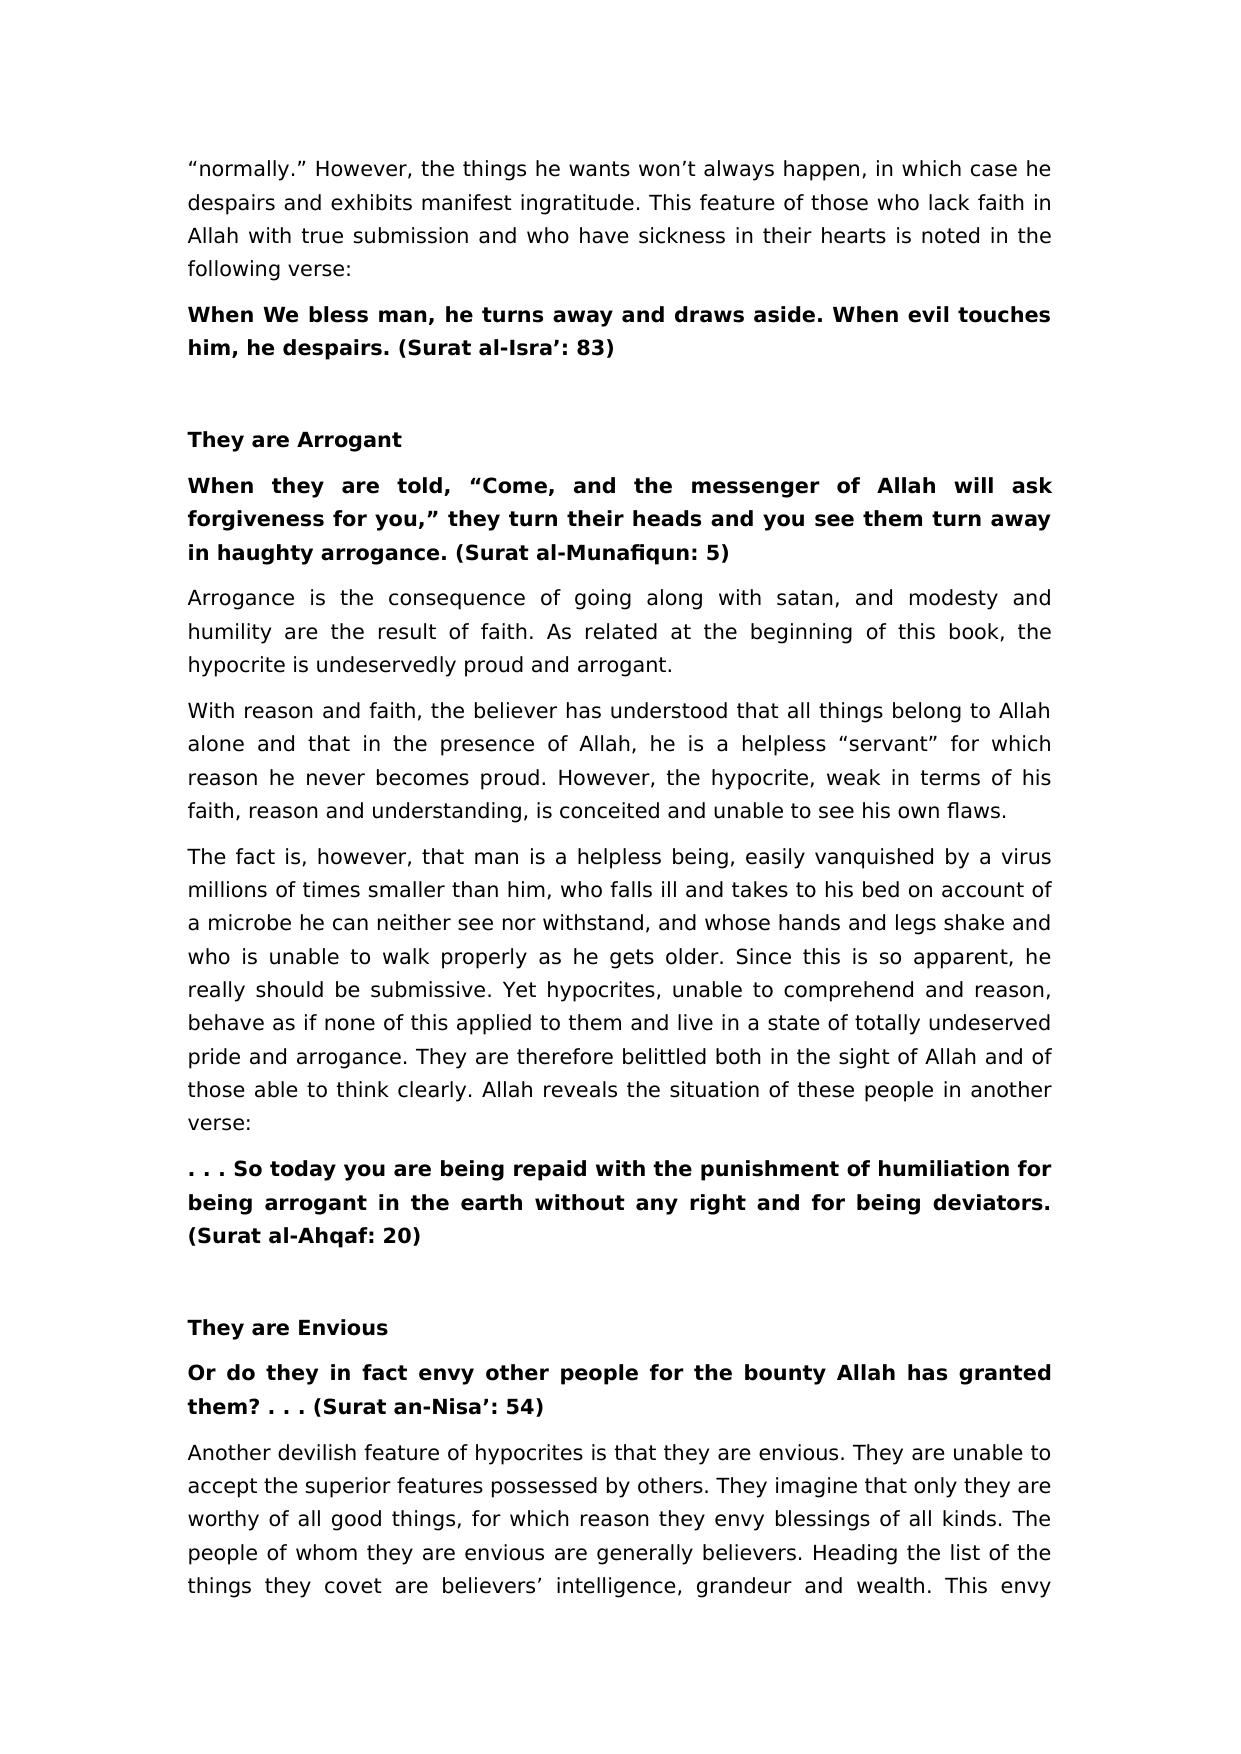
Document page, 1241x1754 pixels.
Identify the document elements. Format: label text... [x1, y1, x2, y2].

text With reason and faith, the believer has understood that all things belong to Allah alone and that in the presence of Allah, he is a helpless “servant” for which reason he never becomes proud. However, the hypocrite, weak in terms of his faith, reason and understanding, is conceited and unable to see his own flaws. [187, 692, 1053, 825]
text Or do they in fact envy other people for the bounty Allah has granted them? . . . (Surat an-Nisa’: 54) [187, 1354, 1053, 1421]
text When they are told, “Come, and the messenger of Allah will ask forgiveness for you,” they turn their heads and you see them turn away in haughty arrogance. (Surat al-Munafiqun: 5) [187, 467, 1053, 567]
text Arrogance is the consequence of going along with satan, and modesty and humility are the result of faith. As related at the beginning of this book, the hypocrite is undeservedly proud and arrogant. [187, 579, 1053, 679]
text When We bless man, he turns away and draws aside. When evil touches him, he despairs. (Surat al-Isra’: 83) [187, 296, 1053, 362]
text . . . So today you are being repaid with the punishment of humiliation for being arrogant in the earth without any right and for being deviators. (Surat al-Ahqaf: 20) [187, 1150, 1053, 1250]
text They are Arrogant [187, 421, 1053, 454]
text The fact is, however, that man is a helpless being, easily vanquished by a virus millions of times smaller than him, who falls ill and takes to his bed on account of a microbe he can neither see nor withstand, and whose hands and legs shake and who is unable to walk properly as he gets older. Since this is so apparent, he really should be submissive. Yet hypocrites, unable to comprehend and reason, behave as if none of this applied to them and live in a state of totally undeserved pride and arrogance. They are therefore belittled both in the sight of Allah and of those able to think clearly. Allah reveals the situation of these people in another verse: [187, 837, 1053, 1137]
text “normally.” However, the things he wants won’t always happen, in which case he despairs and exhibits manifest ingratitude. This feature of those who lack faith in Allah with true submission and who have sickness in their hearts is noted in the following verse: [187, 150, 1053, 283]
text Another devilish feature of hypocrites is that they are envious. They are unable to accept the superior features possessed by others. They imagine that only they are worthy of all good things, for which reason they envy blessings of all kinds. The people of whom they are envious are generally believers. Heading the list of the things they covet are believers’ intelligence, grandeur and wealth. This envy [187, 1433, 1053, 1600]
text They are Envious [187, 1308, 1053, 1342]
